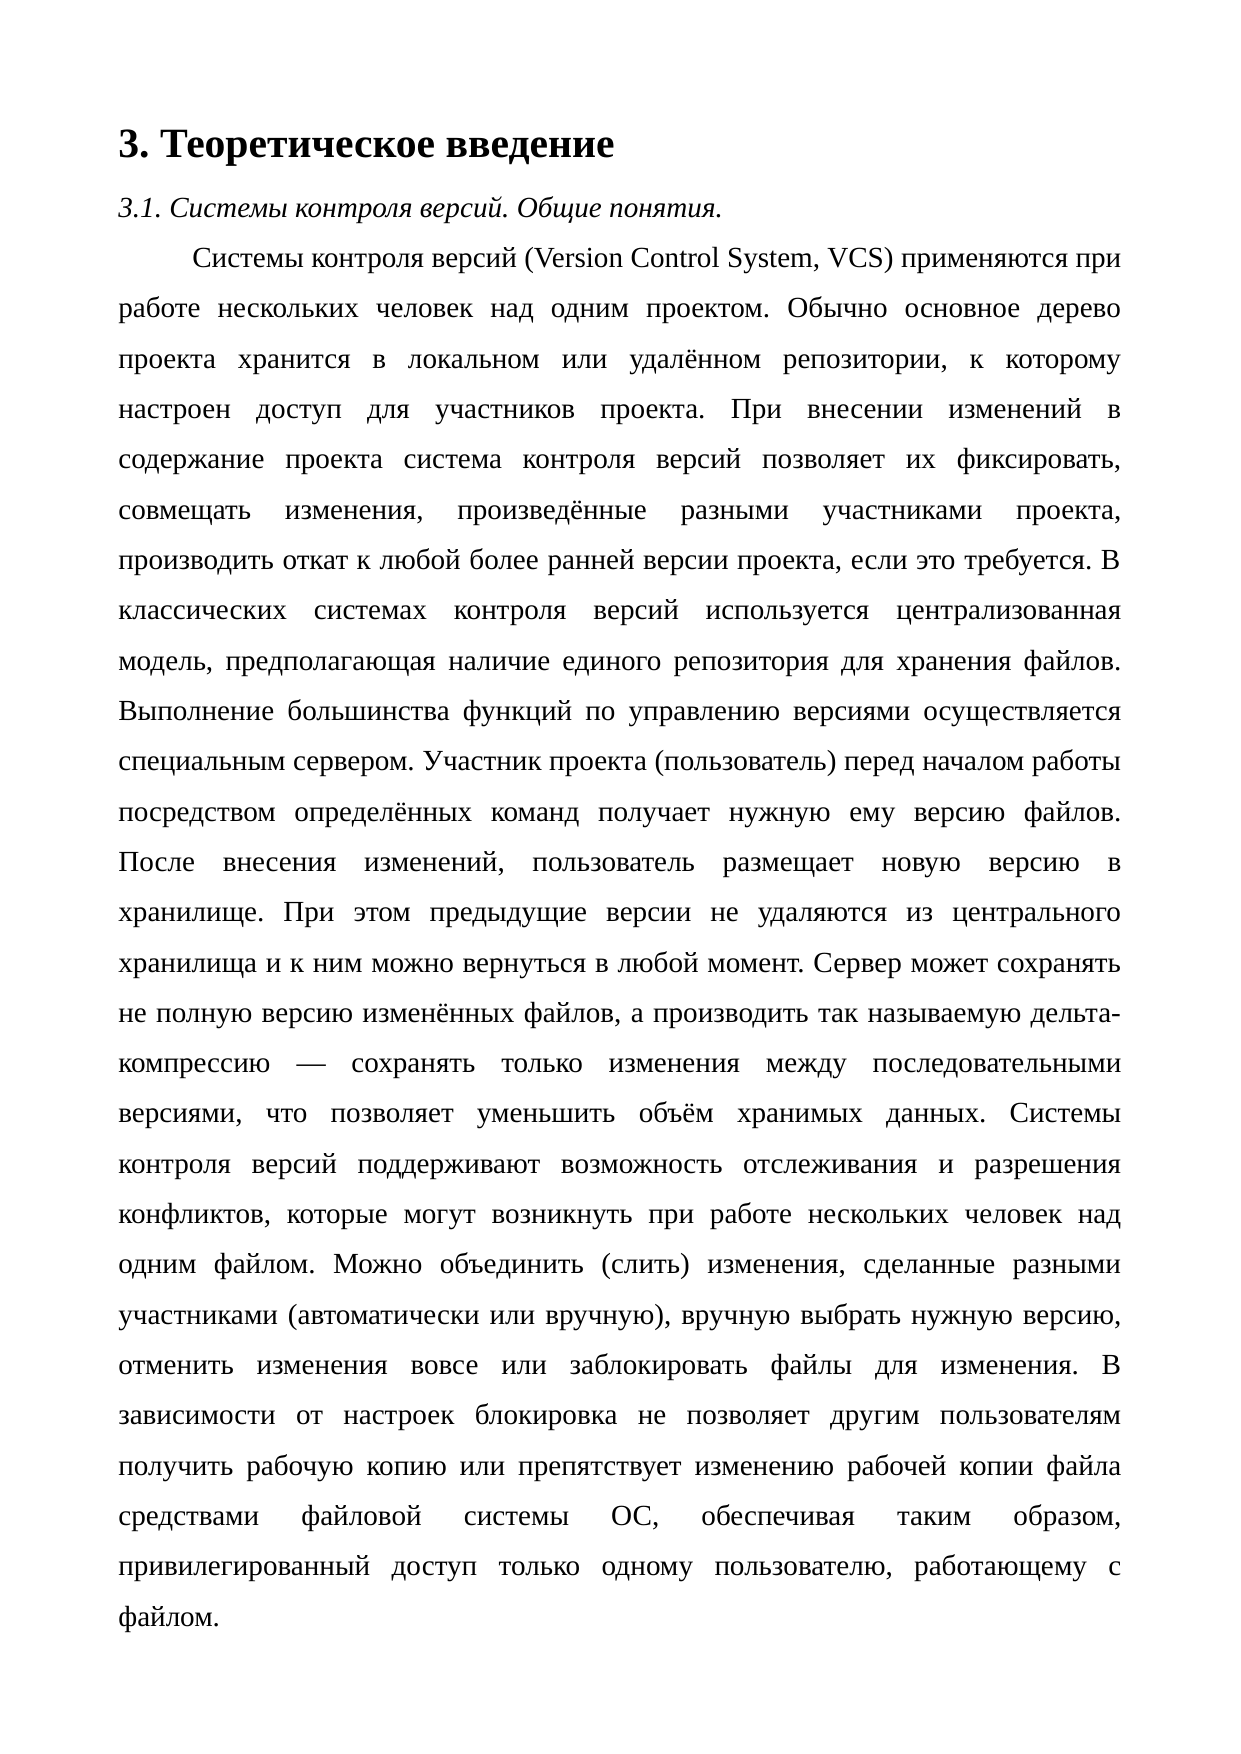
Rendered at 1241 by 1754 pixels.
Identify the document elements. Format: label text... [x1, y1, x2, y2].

text Системы контроля версий (Version Control System, VCS) применяются при работе нескольких человек над одним проектом. Обычно основное дерево проекта хранится в локальном или удалённом репозитории, к которому настроен доступ для участников проекта. При внесении изменений в содержание проекта система контроля версий позволяет их фиксировать, совмещать изменения, произведённые разными участниками проекта, производить откат к любой более ранней версии проекта, если это требуется. В классических системах контроля версий используется централизованная модель, предполагающая наличие единого репозитория для хранения файлов. Выполнение большинства функций по управлению версиями осуществляется специальным сервером. Участник проекта (пользователь) перед началом работы посредством определённых команд получает нужную ему версию файлов. После внесения изменений, пользователь размещает новую версию в хранилище. При этом предыдущие версии не удаляются из центрального хранилища и к ним можно вернуться в любой момент. Сервер может сохранять не полную версию изменённых файлов, а производить так называемую дельта-компрессию — сохранять только изменения между последовательными версиями, что позволяет уменьшить объём хранимых данных. Системы контроля версий поддерживают возможность отслеживания и разрешения конфликтов, которые могут возникнуть при работе нескольких человек над одним файлом. Можно объединить (слить) изменения, сделанные разными участниками (автоматически или вручную), вручную выбрать нужную версию, отменить изменения вовсе или заблокировать файлы для изменения. В зависимости от настроек блокировка не позволяет другим пользователям получить рабочую копию или препятствует изменению рабочей копии файла средствами файловой системы ОС, обеспечивая таким образом, привилегированный доступ только одному пользователю, работающему с файлом. [118, 240, 1122, 1632]
text 3.1. Системы контроля версий. Общие понятия. [118, 190, 1122, 223]
text 3. Теоретическое введение [118, 118, 1122, 166]
